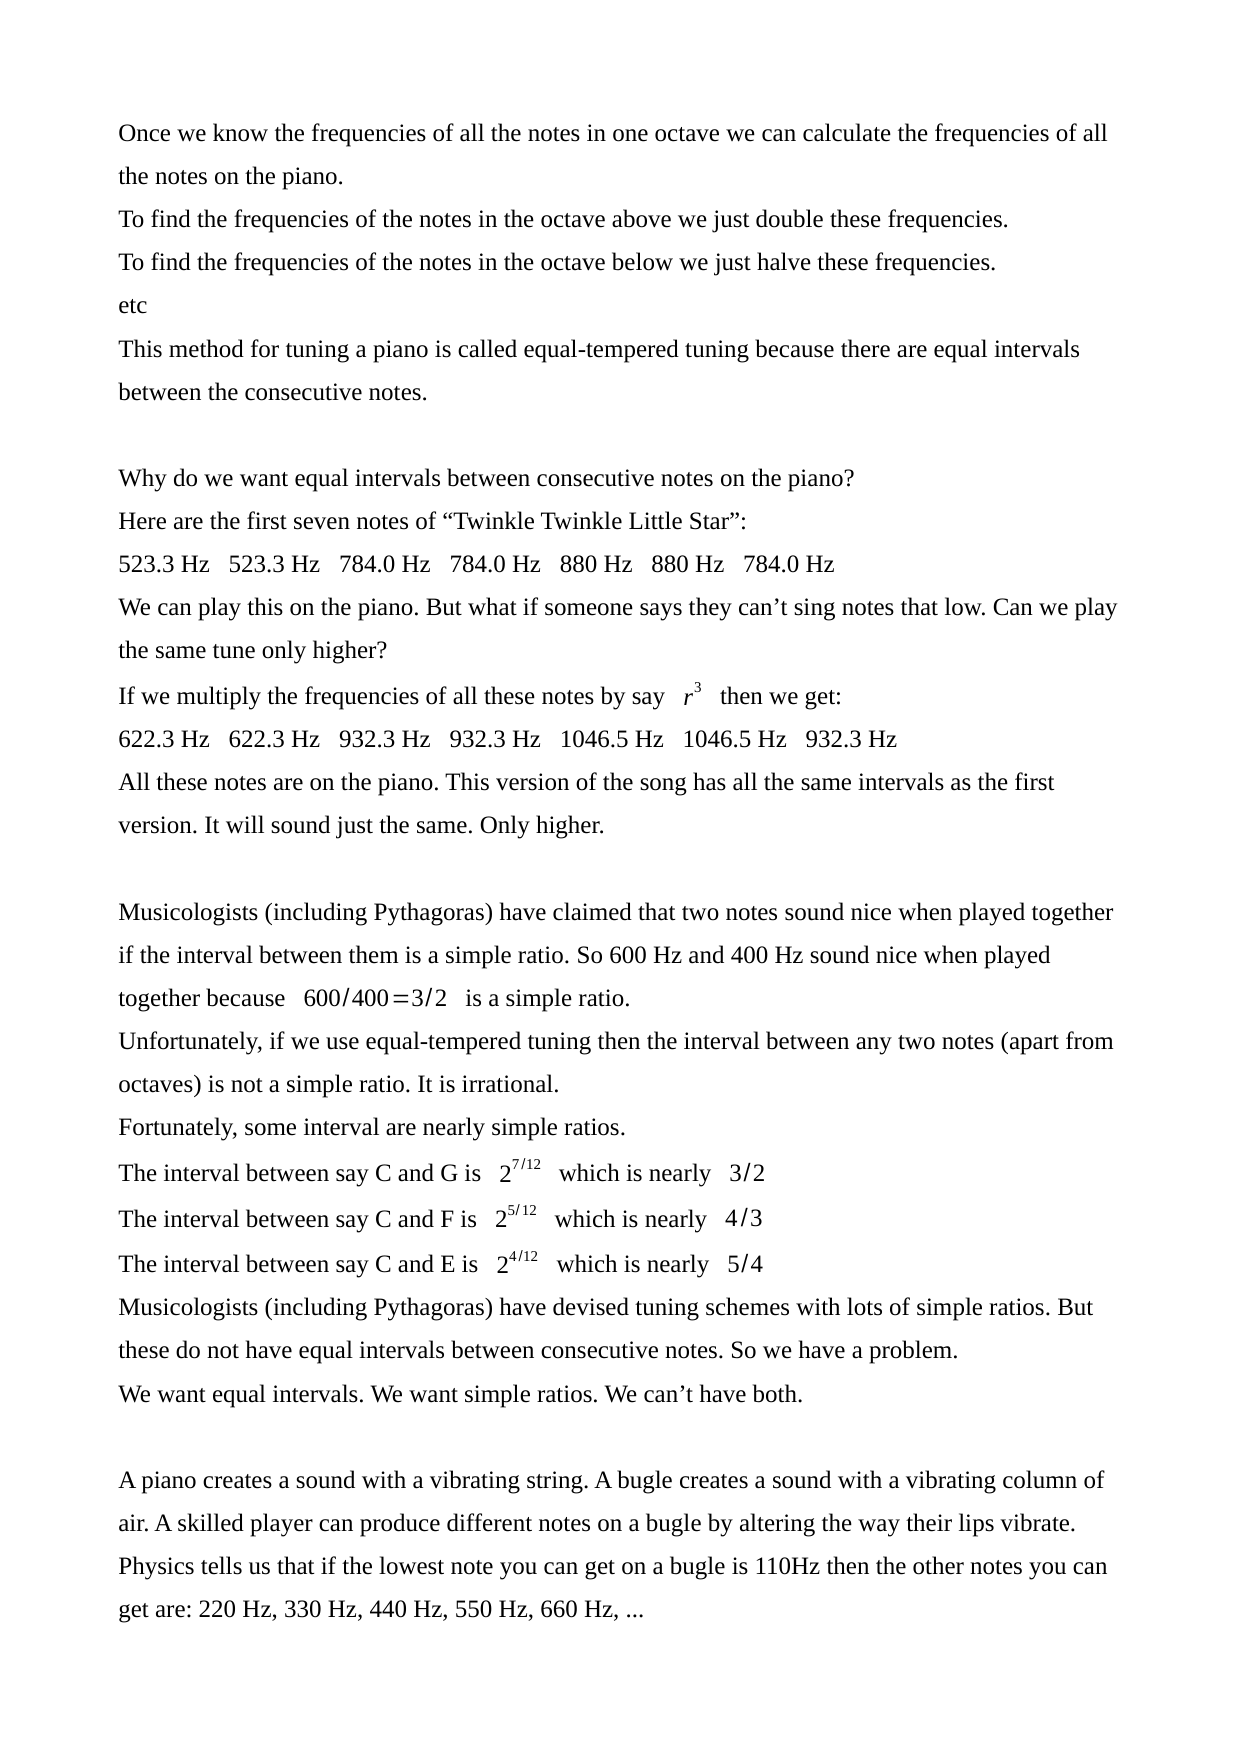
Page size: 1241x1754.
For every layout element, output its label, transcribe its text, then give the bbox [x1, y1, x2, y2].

text etc [118, 291, 1122, 319]
text If we multiply the frequencies of all these notes by saythen we get: [118, 679, 1122, 710]
text Once we know the frequencies of all the notes in one octave we can calculate the frequencies of all the notes on the piano. [118, 118, 1122, 190]
text A piano creates a sound with a vibrating string. A bugle creates a sound with a vibrating column of air. A skilled player can produce different notes on a bugle by altering the way their lips vibrate. Physics tells us that if the lowest note you can get on a bugle is 110Hz then the other notes you can get are: 220 Hz, 330 Hz, 440 Hz, 550 Hz, 660 Hz, ... [118, 1465, 1122, 1623]
text To find the frequencies of the notes in the octave below we just halve these frequencies. [118, 247, 1122, 276]
text All these notes are on the piano. This version of the song has all the same intervals as the first version. It will sound just the same. Only higher. [118, 767, 1122, 839]
text Why do we want equal intervals between consecutive notes on the piano? [118, 463, 1122, 492]
text The interval between say C and F iswhich is nearly [118, 1201, 1122, 1232]
text Musicologists (including Pythagoras) have claimed that two notes sound nice when played together if the interval between them is a simple ratio. So 600 Hz and 400 Hz sound nice when played together becauseis a simple ratio. [118, 897, 1122, 1012]
text To find the frequencies of the notes in the octave above we just double these frequencies. [118, 204, 1122, 233]
text Unfortunately, if we use equal-tempered tuning then the interval between any two notes (apart from octaves) is not a simple ratio. It is irrational. [118, 1026, 1122, 1098]
text This method for tuning a piano is called equal-tempered tuning because there are equal intervals between the consecutive notes. [118, 334, 1122, 406]
text Fortunately, some interval are nearly simple ratios. [118, 1112, 1122, 1141]
text Here are the first seven notes of “Twinkle Twinkle Little Star”: [118, 506, 1122, 535]
text The interval between say C and E iswhich is nearly [118, 1247, 1122, 1278]
text We want equal intervals. We want simple ratios. We can’t have both. [118, 1379, 1122, 1407]
text 622.3 Hz 622.3 Hz 932.3 Hz 932.3 Hz 1046.5 Hz 1046.5 Hz 932.3 Hz [118, 724, 1122, 753]
text We can play this on the piano. But what if someone says they can’t sing notes that low. Can we play the same tune only higher? [118, 592, 1122, 664]
text The interval between say C and G iswhich is nearly [118, 1156, 1122, 1187]
text 523.3 Hz 523.3 Hz 784.0 Hz 784.0 Hz 880 Hz 880 Hz 784.0 Hz [118, 549, 1122, 578]
text Musicologists (including Pythagoras) have devised tuning schemes with lots of simple ratios. But these do not have equal intervals between consecutive notes. So we have a problem. [118, 1292, 1122, 1364]
